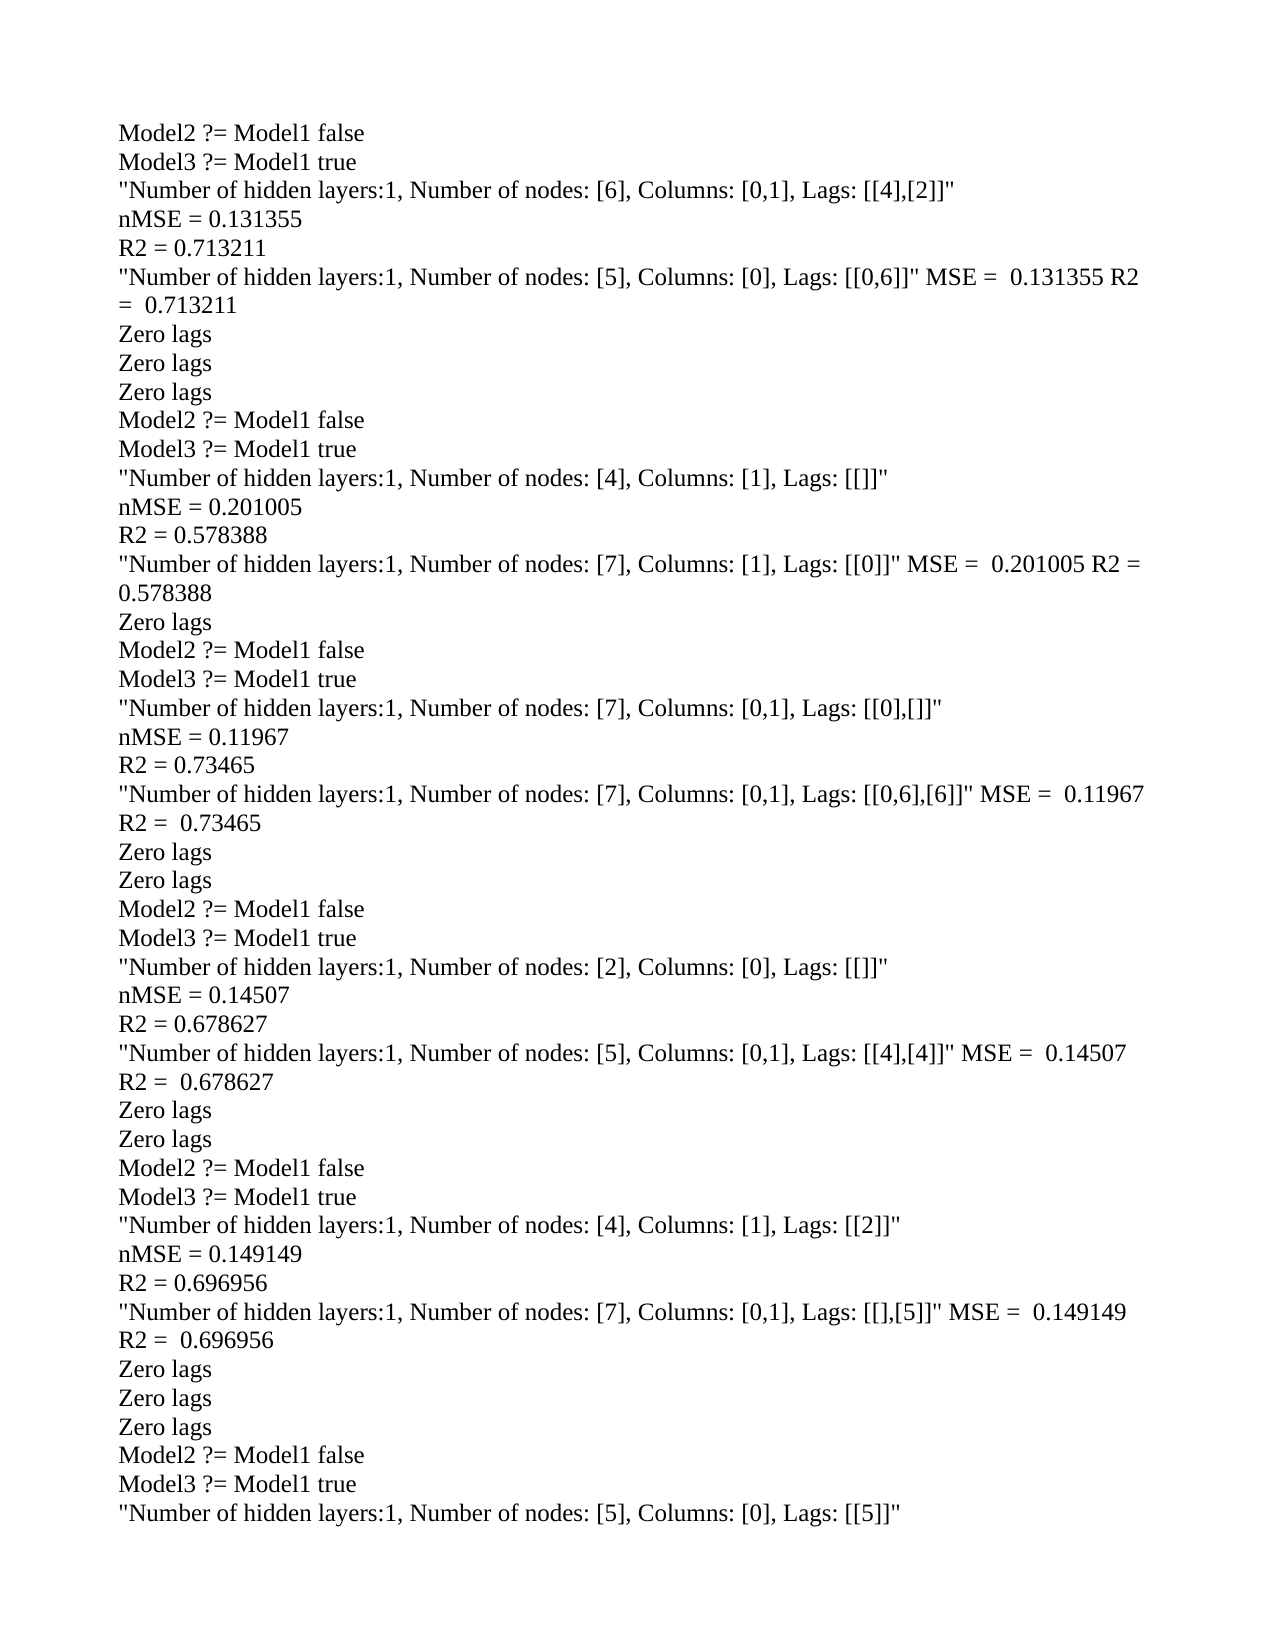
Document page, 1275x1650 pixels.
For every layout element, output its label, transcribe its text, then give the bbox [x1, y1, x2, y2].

text nMSE = 0.11967 [118, 722, 1157, 751]
text "Number of hidden layers:1, Number of nodes: [7], Columns: [0,1], Lags: [[0],[]]" [118, 693, 1157, 722]
text Zero lags [118, 1096, 1157, 1124]
text Zero lags [118, 1412, 1157, 1441]
text Model3 ?= Model1 true [118, 1469, 1157, 1498]
text Model3 ?= Model1 true [118, 1182, 1157, 1211]
text "Number of hidden layers:1, Number of nodes: [7], Columns: [0,1], Lags: [[],[5]]" MSE = 0.149149 R2 = 0.696956 [118, 1297, 1157, 1354]
text nMSE = 0.14507 [118, 981, 1157, 1009]
text "Number of hidden layers:1, Number of nodes: [6], Columns: [0,1], Lags: [[4],[2]]" [118, 176, 1157, 204]
text R2 = 0.73465 [118, 751, 1157, 779]
text R2 = 0.678627 [118, 1009, 1157, 1038]
text "Number of hidden layers:1, Number of nodes: [5], Columns: [0,1], Lags: [[4],[4]]" MSE = 0.14507 R2 = 0.678627 [118, 1038, 1157, 1096]
text nMSE = 0.131355 [118, 204, 1157, 233]
text "Number of hidden layers:1, Number of nodes: [7], Columns: [0,1], Lags: [[0,6],[6]]" MSE = 0.11967 R2 = 0.73465 [118, 779, 1157, 837]
text "Number of hidden layers:1, Number of nodes: [5], Columns: [0], Lags: [[5]]" [118, 1498, 1157, 1527]
text Model2 ?= Model1 false [118, 894, 1157, 923]
text Zero lags [118, 377, 1157, 406]
text Model3 ?= Model1 true [118, 923, 1157, 952]
text nMSE = 0.149149 [118, 1239, 1157, 1268]
text Model2 ?= Model1 false [118, 1441, 1157, 1469]
text Model2 ?= Model1 false [118, 636, 1157, 664]
text "Number of hidden layers:1, Number of nodes: [4], Columns: [1], Lags: [[2]]" [118, 1211, 1157, 1239]
text Zero lags [118, 607, 1157, 636]
text Model2 ?= Model1 false [118, 118, 1157, 147]
text "Number of hidden layers:1, Number of nodes: [2], Columns: [0], Lags: [[]]" [118, 952, 1157, 981]
text R2 = 0.713211 [118, 233, 1157, 262]
text R2 = 0.578388 [118, 521, 1157, 549]
text "Number of hidden layers:1, Number of nodes: [4], Columns: [1], Lags: [[]]" [118, 463, 1157, 492]
text Zero lags [118, 319, 1157, 348]
text Zero lags [118, 837, 1157, 866]
text "Number of hidden layers:1, Number of nodes: [5], Columns: [0], Lags: [[0,6]]" MSE = 0.131355 R2 = 0.713211 [118, 262, 1157, 319]
text Model3 ?= Model1 true [118, 147, 1157, 176]
text Model2 ?= Model1 false [118, 1153, 1157, 1182]
text Zero lags [118, 1354, 1157, 1383]
text nMSE = 0.201005 [118, 492, 1157, 521]
text Zero lags [118, 1383, 1157, 1412]
text Zero lags [118, 348, 1157, 377]
text Zero lags [118, 866, 1157, 894]
text Model2 ?= Model1 false [118, 406, 1157, 434]
text "Number of hidden layers:1, Number of nodes: [7], Columns: [1], Lags: [[0]]" MSE = 0.201005 R2 = 0.578388 [118, 549, 1157, 607]
text Zero lags [118, 1124, 1157, 1153]
text R2 = 0.696956 [118, 1268, 1157, 1297]
text Model3 ?= Model1 true [118, 434, 1157, 463]
text Model3 ?= Model1 true [118, 664, 1157, 693]
